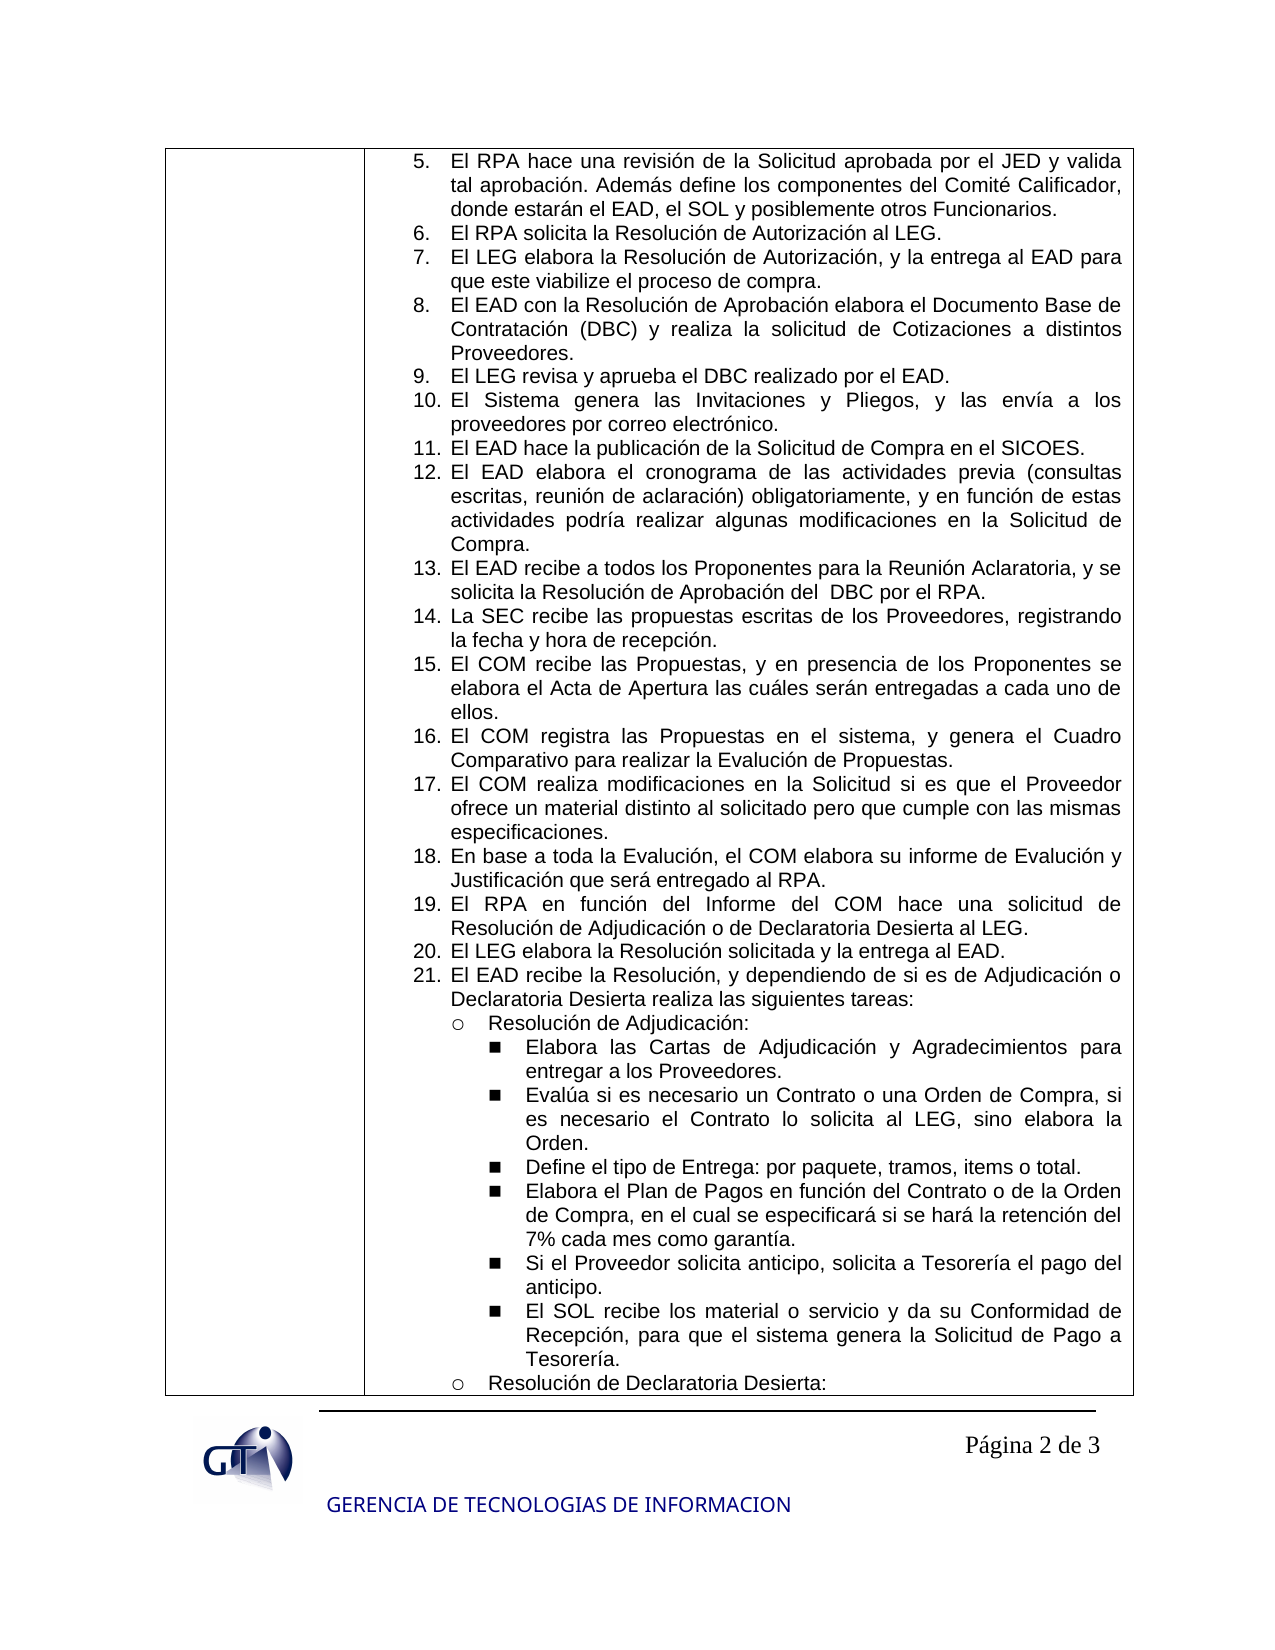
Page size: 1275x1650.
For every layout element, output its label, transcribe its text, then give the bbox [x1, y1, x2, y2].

table_cell El SOL elabora una Solicitud de Compra especificando su código, cuenta, el material o servicio, las especificaciones técnicas y el precio referencial. El Sistema verifica si la partida presupuestaria tiene los fondos necesarios para cubrir con la Solicitud. El Sistema define el Tipo de Compra en base al precio referencial (en este caso 20.001 – 200.000 Bs.) El JED verifica si la Solicitud realizada es justificada por una necesidad y la aprueba. El RPA hace una revisión de la Solicitud aprobada por el JED y valida tal aprobación. Además define los componentes del Comité Calificador, donde estarán el EAD, el SOL y posiblemente otros Funcionarios. El RPA solicita la Resolución de Autorización al LEG. El LEG elabora la Resolución de Autorización, y la entrega al EAD para que este viabilize el proceso de compra. El EAD con la Resolución de Aprobación elabora el Documento Base de Contratación (DBC) y realiza la solicitud de Cotizaciones a distintos Proveedores. El LEG revisa y aprueba el DBC realizado por el EAD. El Sistema genera las Invitaciones y Pliegos, y las envía a los proveedores por correo electrónico. El EAD hace la publicación de la Solicitud de Compra en el SICOES. El EAD elabora el cronograma de las actividades previa (consultas escritas, reunión de aclaración) obligatoriamente, y en función de estas actividades podría realizar algunas modificaciones en la Solicitud de Compra. El EAD recibe a todos los Proponentes para la Reunión Aclaratoria, y se solicita la Resolución de Aprobación del DBC por el RPA. La SEC recibe las propuestas escritas de los Proveedores, registrando la fecha y hora de recepción. El COM recibe las Propuestas, y en presencia de los Proponentes se elabora el Acta de Apertura las cuáles serán entregadas a cada uno de ellos. El COM registra las Propuestas en el sistema, y genera el Cuadro Comparativo para realizar la Evalución de Propuestas. El COM realiza modificaciones en la Solicitud si es que el Proveedor ofrece un material distinto al solicitado pero que cumple con las mismas especificaciones. En base a toda la Evalución, el COM elabora su informe de Evalución y Justificación que será entregado al RPA. El RPA en función del Informe del COM hace una solicitud de Resolución de Adjudicación o de Declaratoria Desierta al LEG. El LEG elabora la Resolución solicitada y la entrega al EAD. El EAD recibe la Resolución, y dependiendo de si es de Adjudicación o Declaratoria Desierta realiza las siguientes tareas: Resolución de Adjudicación: Elabora las Cartas de Adjudicación y Agradecimientos para entregar a los Proveedores. Evalúa si es necesario un Contrato o una Orden de Compra, si es necesario el Contrato lo solicita al LEG, sino elabora la Orden. Define el tipo de Entrega: por paquete, tramos, items o total. Elabora el Plan de Pagos en función del Contrato o de la Orden de Compra, en el cual se especificará si se hará la retención del 7% cada mes como garantía. Si el Proveedor solicita anticipo, solicita a Tesorería el pago del anticipo. El SOL recibe los material o servicio y da su Conformidad de Recepción, para que el sistema genera la Solicitud de Pago a Tesorería. Resolución de Declaratoria Desierta: En función de las necesidades, el EAD puede Cancelar la Compra o Lanzar la 2a convocatoria. En caso de Cancelación, el proceso se detiene ahí. En caso de Lanzar la 2a convocatoria, hay 3 casos: Propuestas exceden el Precio Referencial: en este caso el proceso vuelve al inicio para realizar modificaciones en la Soliciud de Compra, para tratar de bajar el precio. Sin embargo, si no se realizarán modificaciones en la Solicitud, el proceso volvería a la Resolución de Autorización de inicio del proceso de adjudicación. Proponentes no cumplen Especificaciones: en este caso el proceso vuelve al inicio para realizar modificaciones en la Soliciud de Compra, para cambiar las especificaciones técnicas. Sin embargo, si no se realizarán modificaciones en la Solicitud, el proceso volvería a la Resolución de Autorización de inicio del proceso de adjudicación. Inexistencia de Proponentes: el proceso vuelve a la Resolución de Autorización de inicio del proceso de adjudicación. [365, 149, 1133, 1394]
picture [193, 1415, 303, 1504]
table_cell [166, 149, 364, 1394]
